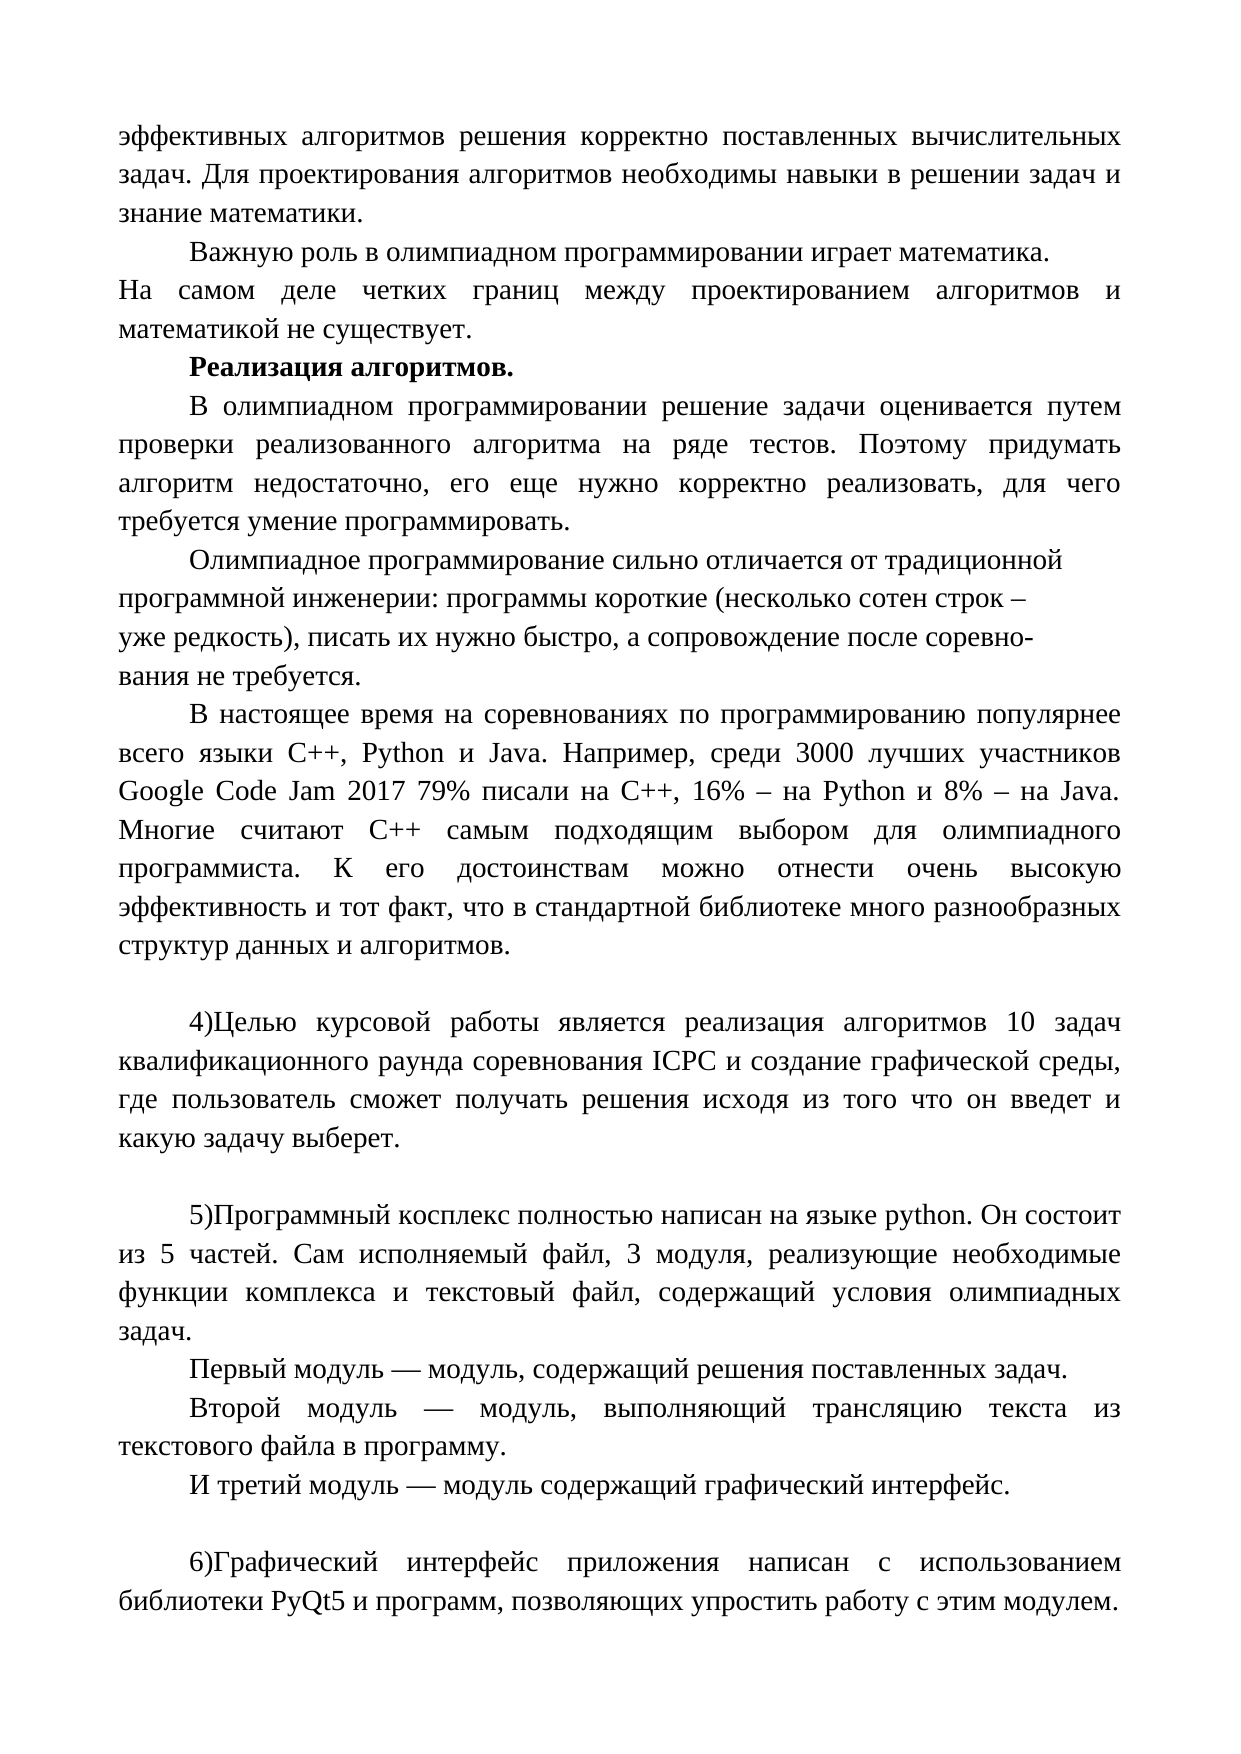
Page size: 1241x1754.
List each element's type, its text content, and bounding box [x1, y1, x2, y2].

text И третий модуль — модуль содержащий графический интерфейс. [118, 1467, 1122, 1501]
text 4)Целью курсовой работы является реализация алгоритмов 10 задач квалификационного раунда соревнования ICPC и создание графической среды, где пользователь сможет получать решения исходя из того что он введет и какую задачу выберет. [118, 1004, 1122, 1154]
text 6)Графический интерфейс приложения написан с использованием библиотеки PyQt5 и программ, позволяющих упростить работу с этим модулем. [118, 1544, 1122, 1616]
text В олимпиадном программировании решение задачи оценивается путем проверки реализованного алгоритма на ряде тестов. Поэтому придумать алгоритм недостаточно, его еще нужно корректно реализовать, для чего требуется умение программировать. [118, 388, 1122, 537]
text На самом деле четких границ между проектированием алгоритмов и математикой не существует. [118, 272, 1122, 344]
text 5)Программный косплекс полностью написан на языке python. Он состоит из 5 частей. Сам исполняемый файл, 3 модуля, реализующие необходимые функции комплекса и текстовый файл, содержащий условия олимпиадных задач. [118, 1197, 1122, 1346]
text Первый модуль — модуль, содержащий решения поставленных задач. [118, 1351, 1122, 1385]
text В настоящее время на соревнованиях по программированию популярнее всего языки C++, Python и Java. Например, среди 3000 лучших участников Google Code Jam 2017 79% писали на C++, 16% – на Python и 8% – на Java. Многие считают C++ самым подходящим выбором для олимпиадного программиста. К его достоинствам можно отнести очень высокую эффективность и тот факт, что в стандартной библиотеке много разнообразных структур данных и алгоритмов. [118, 696, 1122, 961]
text Реализация алгоритмов. [118, 349, 1122, 383]
text Важную роль в олимпиадном программировании играет математика. [118, 234, 1122, 267]
text Олимпиадное программирование сильно отличается от традиционной [118, 542, 1122, 576]
text уже редкость), писать их нужно быстро, а сопровождение после соревно- [118, 619, 1122, 653]
text вания не требуется. [118, 658, 1122, 691]
text эффективных алгоритмов решения корректно поставленных вычислительных задач. Для проектирования алгоритмов необходимы навыки в решении задач и знание математики. [118, 118, 1122, 229]
text Второй модуль — модуль, выполняющий трансляцию текста из текстового файла в программу. [118, 1390, 1122, 1462]
text программной инженерии: программы короткие (несколько сотен строк – [118, 581, 1122, 614]
